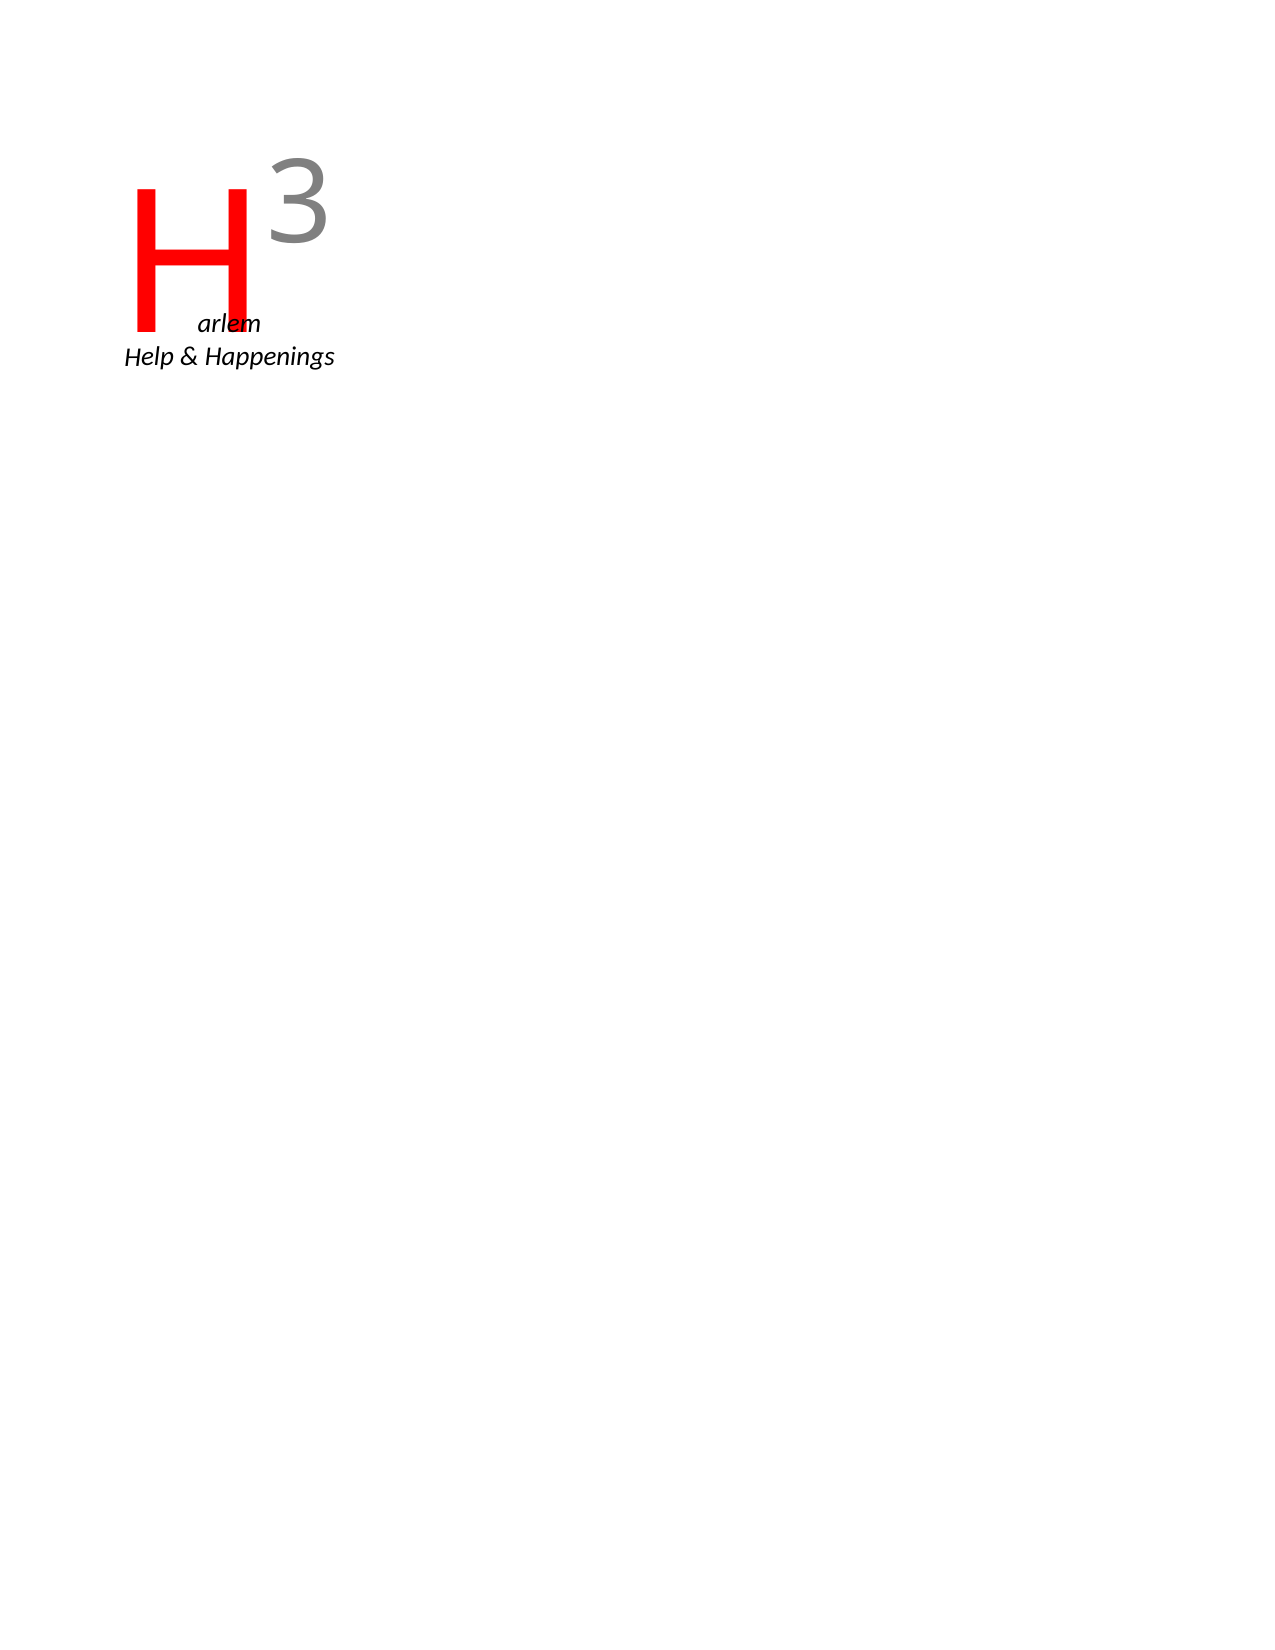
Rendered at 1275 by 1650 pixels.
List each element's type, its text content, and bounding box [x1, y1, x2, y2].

text H3 [118, 118, 1157, 391]
